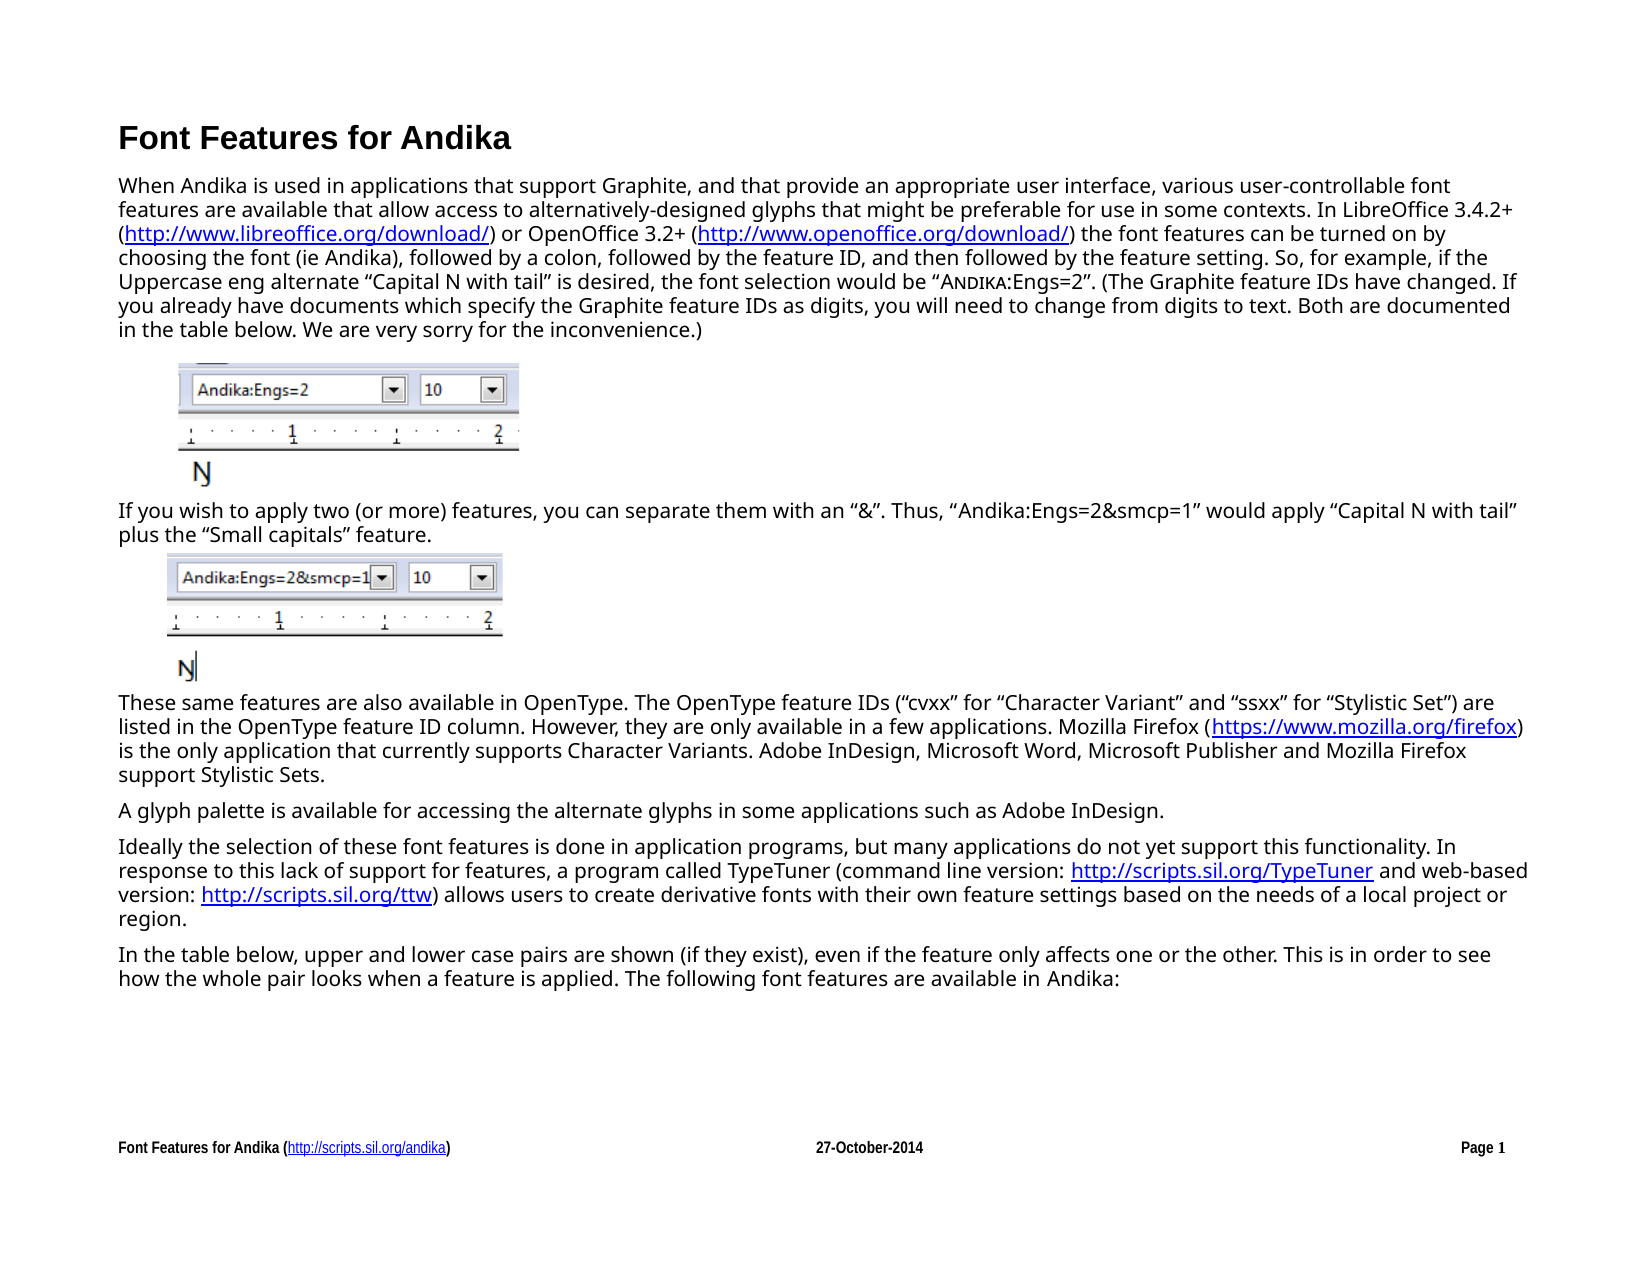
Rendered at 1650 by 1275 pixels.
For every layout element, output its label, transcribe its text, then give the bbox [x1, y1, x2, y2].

picture [178, 363, 520, 499]
text A glyph palette is available for accessing the alternate glyphs in some applications such as Adobe InDesign. [118, 799, 1532, 823]
text If you wish to apply two (or more) features, you can separate them with an “&”. Thus, “Andika:Engs=2&smcp=1” would apply “Capital N with tail” plus the “Small capitals” feature. [118, 354, 1532, 547]
text These same features are also available in OpenType. The OpenType feature IDs (“cvxx” for “Character Variant” and “ssxx” for “Stylistic Set”) are listed in the OpenType feature ID column. However, they are only available in a few applications. Mozilla Firefox (https://www.mozilla.org/firefox) is the only application that currently supports Character Variants. Adobe InDesign, Microsoft Word, Microsoft Publisher and Mozilla Firefox support Stylistic Sets. [118, 559, 1532, 787]
subtitle Font Features for Andika [118, 118, 1532, 157]
text When Andika is used in applications that support Graphite, and that provide an appropriate user interface, various user-controllable font features are available that allow access to alternatively-designed glyphs that might be preferable for use in some contexts. In LibreOffice 3.4.2+ (http://www.libreoffice.org/download/) or OpenOffice 3.2+ (http://www.openoffice.org/download/) the font features can be turned on by choosing the font (ie Andika), followed by a colon, followed by the feature ID, and then followed by the feature setting. So, for example, if the Uppercase eng alternate “Capital N with tail” is desired, the font selection would be “Andika:Engs=2”. (The Graphite feature IDs have changed. If you already have documents which specify the Graphite feature IDs as digits, you will need to change from digits to text. Both are documented in the table below. We are very sorry for the inconvenience.) [118, 174, 1532, 342]
text In the table below, upper and lower case pairs are shown (if they exist), even if the feature only affects one or the other. This is in order to see how the whole pair looks when a feature is applied. The following font features are available in Andika: [118, 943, 1532, 991]
picture [167, 553, 503, 692]
text Ideally the selection of these font features is done in application programs, but many applications do not yet support this functionality. In response to this lack of support for features, a program called TypeTuner (command line version: http://scripts.sil.org/TypeTuner and web-based version: http://scripts.sil.org/ttw) allows users to create derivative fonts with their own feature settings based on the needs of a local project or region. [118, 835, 1532, 931]
